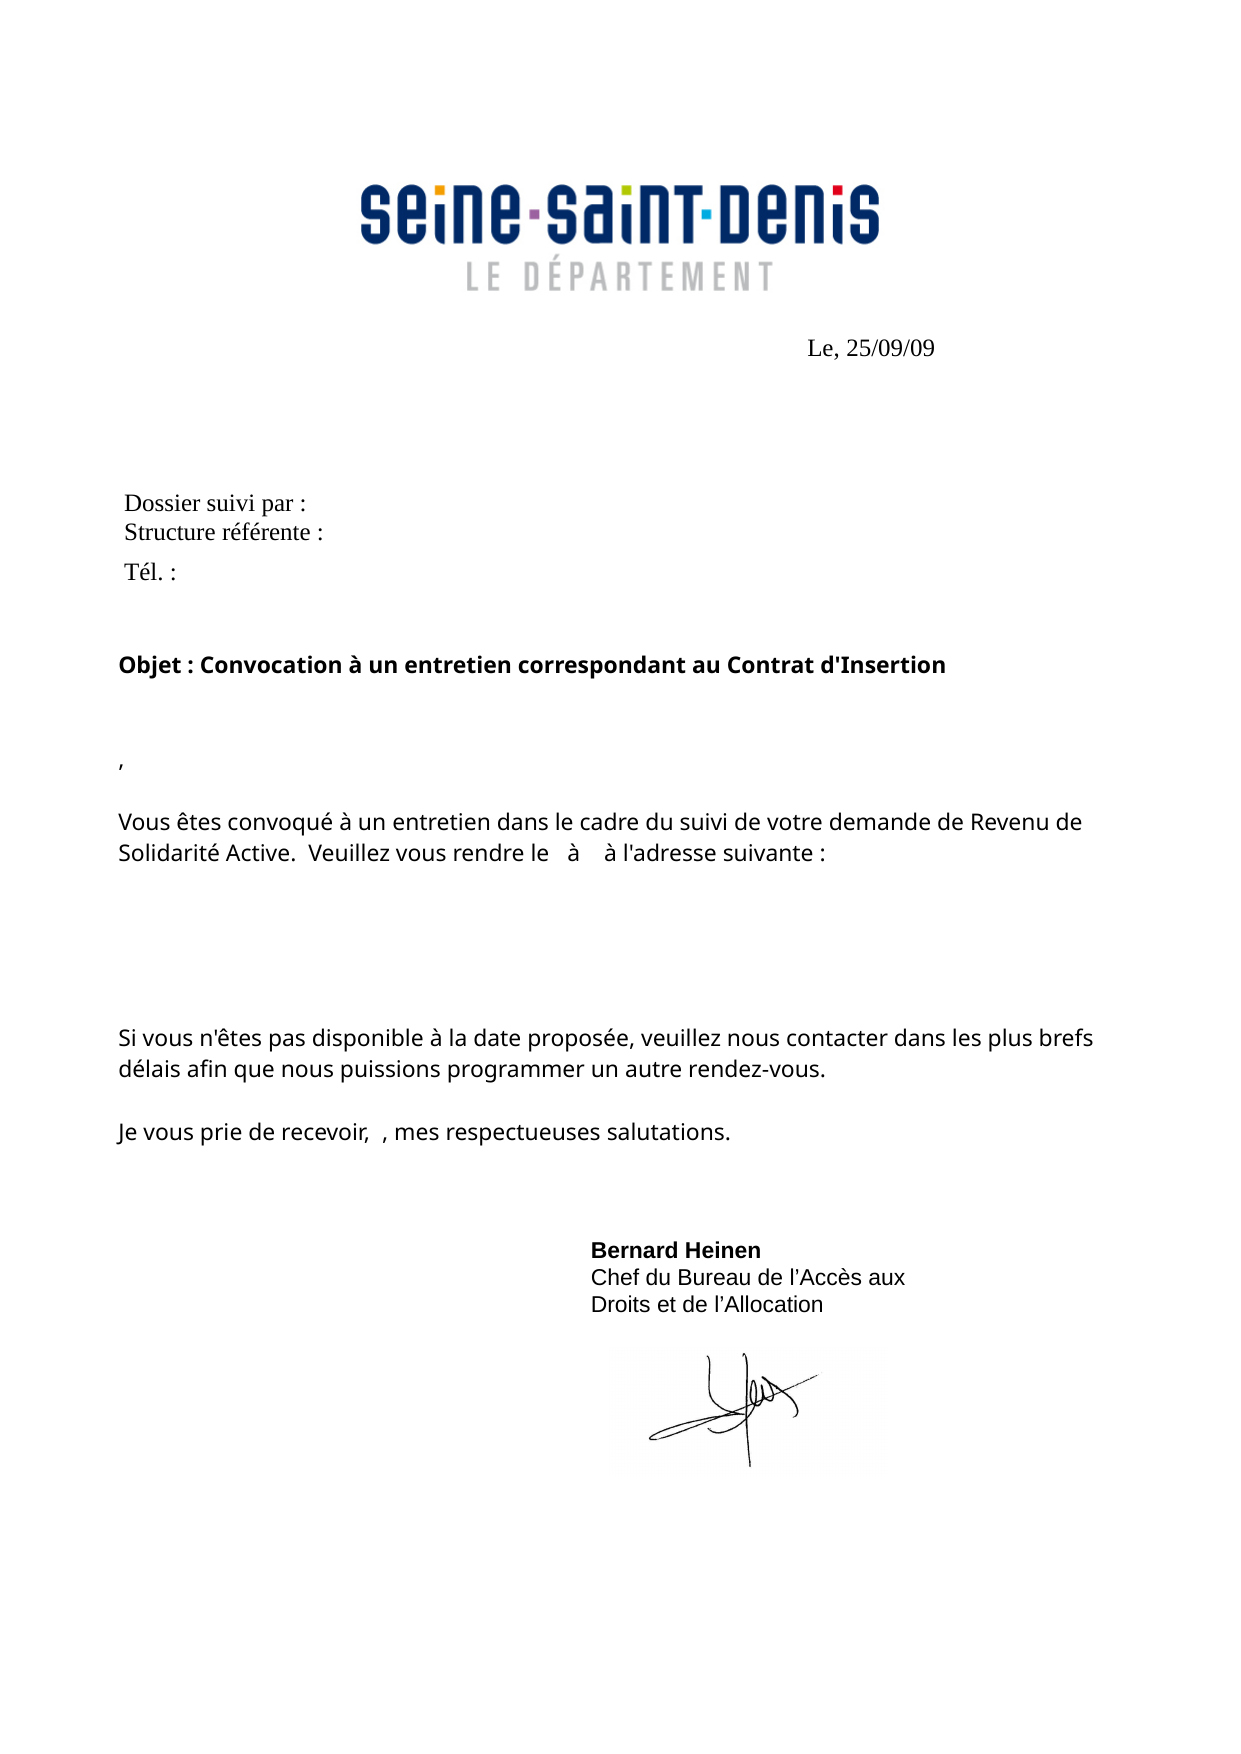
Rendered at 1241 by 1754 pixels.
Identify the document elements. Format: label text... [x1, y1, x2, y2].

text Vous êtes convoqué à un entretien dans le cadre du suivi de votre demande de Revenu de Solidarité Active. Veuillez vous rendre le à à l'adresse suivante : [118, 806, 1122, 868]
text Je vous prie de recevoir, , mes respectueuses salutations. [118, 1116, 1122, 1147]
table_header [118, 328, 620, 483]
text Bernard Heinen [591, 1237, 1122, 1264]
table_cell [620, 483, 1122, 592]
text Si vous n'êtes pas disponible à la date proposée, veuillez nous contacter dans les plus brefs délais afin que nous puissions programmer un autre rendez-vous. [118, 1022, 1122, 1084]
table_header Le, 25/09/09 [620, 328, 1122, 483]
picture [324, 148, 916, 328]
text Objet : Convocation à un entretien correspondant au Contrat d'Insertion [118, 649, 1122, 681]
table_cell [335, 483, 620, 552]
table_cell Tél. : [118, 552, 335, 592]
table_cell Dossier suivi par : Structure référente : [118, 483, 335, 552]
text Droits et de l’Allocation [591, 1291, 1122, 1318]
text , [118, 743, 1122, 774]
table_cell [335, 552, 620, 592]
text Chef du Bureau de l’Accès aux [591, 1264, 1122, 1291]
